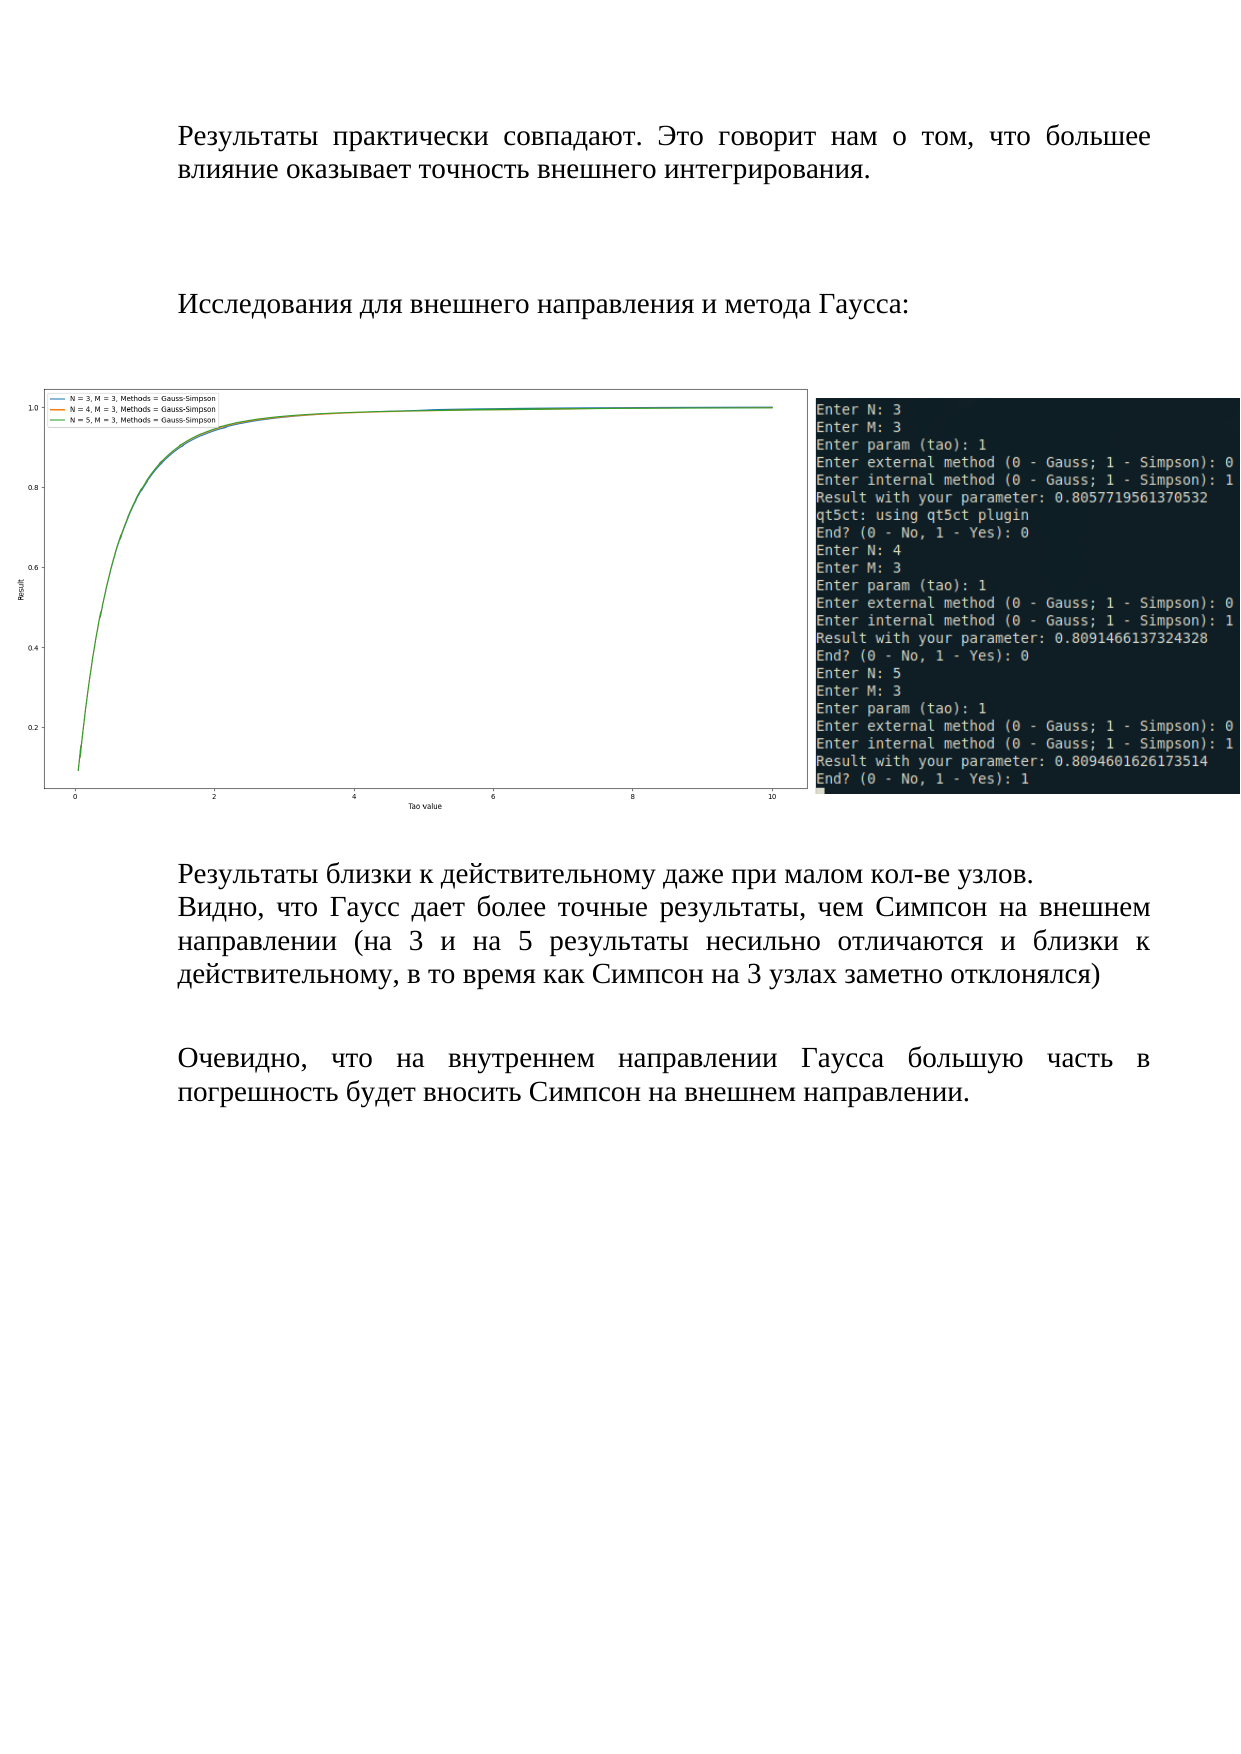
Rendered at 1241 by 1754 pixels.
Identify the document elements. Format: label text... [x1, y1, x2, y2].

text Результаты близки к действительному даже при малом кол-ве узлов. [177, 856, 1152, 889]
text Видно, что Гаусс дает более точные результаты, чем Симпсон на внешнем направлении (на 3 и на 5 результаты несильно отличаются и близки к действительному, в то время как Симпсон на 3 узлах заметно отклонялся) [177, 889, 1152, 990]
picture [0, 374, 1240, 824]
text Исследования для внешнего направления и метода Гаусса: [177, 286, 1152, 319]
text Очевидно, что на внутреннем направлении Гаусса большую часть в погрешность будет вносить Симпсон на внешнем направлении. [177, 1041, 1152, 1108]
text Результаты практически совпадают. Это говорит нам о том, что большее влияние оказывает точность внешнего интегрирования. [177, 118, 1152, 185]
